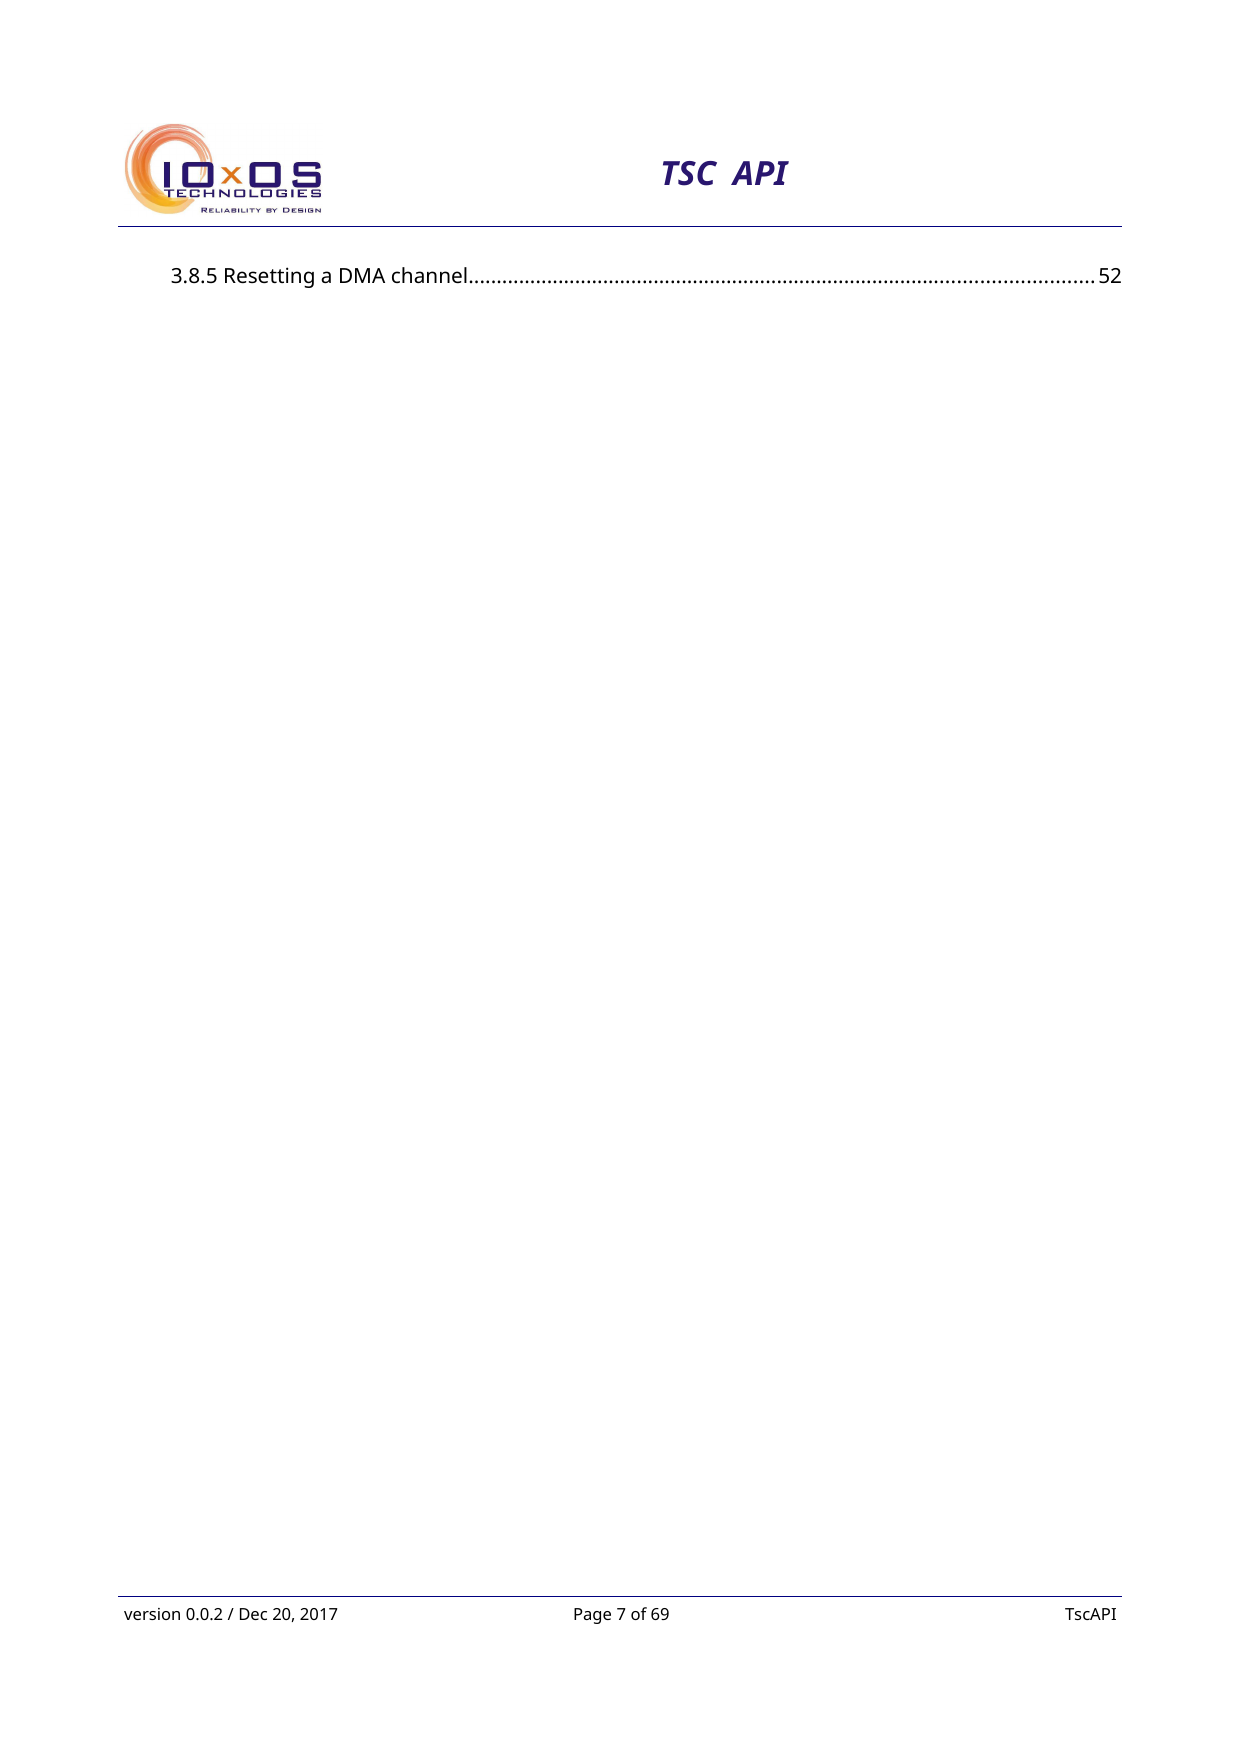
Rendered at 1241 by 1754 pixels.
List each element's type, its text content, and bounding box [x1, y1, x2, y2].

text 3.8.5 Resetting a DMA channel 52 [165, 261, 1122, 289]
picture [123, 123, 323, 217]
